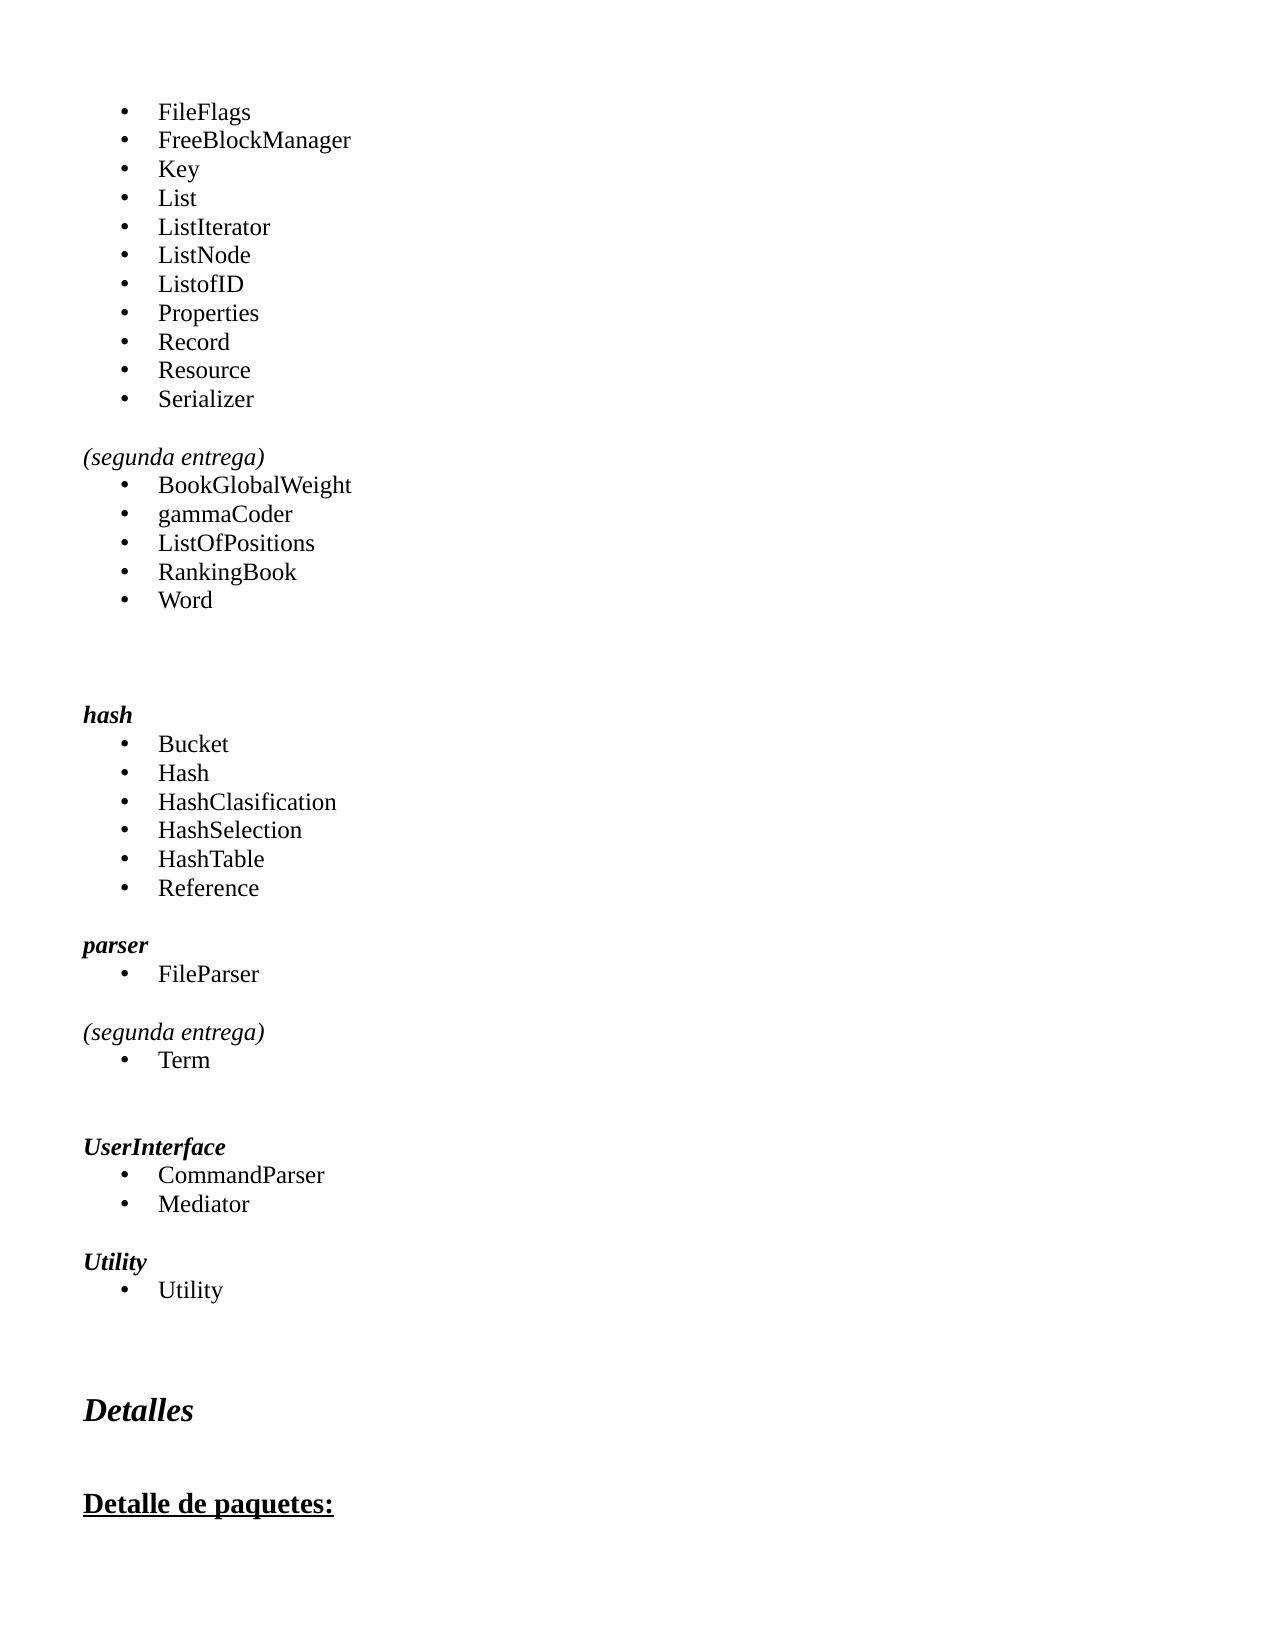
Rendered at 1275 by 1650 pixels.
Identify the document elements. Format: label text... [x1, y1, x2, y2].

list Utility [120, 1276, 1206, 1304]
text Detalles [83, 1391, 1206, 1429]
text (segunda entrega) [83, 442, 1206, 471]
list Resource [120, 356, 1206, 384]
list ListNode [120, 241, 1206, 269]
text UserInterface [83, 1132, 1206, 1161]
list RankingBook [120, 557, 1206, 586]
text Utility [83, 1247, 1206, 1276]
list ListofID [120, 269, 1206, 298]
list Word [120, 586, 1206, 614]
list BookGlobalWeight [120, 471, 1206, 499]
list HashSelection [120, 816, 1206, 844]
list Key [120, 154, 1206, 183]
text Detalle de paquetes: [83, 1486, 1206, 1520]
list FileParser [120, 959, 1206, 988]
list HashClasification [120, 787, 1206, 816]
list HashTable [120, 844, 1206, 873]
list Term [120, 1046, 1206, 1074]
list Hash [120, 758, 1206, 787]
list ListIterator [120, 212, 1206, 241]
list List [120, 183, 1206, 212]
list FileFlags [120, 97, 1206, 126]
list Mediator [120, 1189, 1206, 1218]
text hash [83, 701, 1206, 729]
list Properties [120, 298, 1206, 327]
text (segunda entrega) [83, 1017, 1206, 1046]
list FreeBlockManager [120, 126, 1206, 154]
list gammaCoder [120, 499, 1206, 528]
list Record [120, 327, 1206, 356]
list Bucket [120, 729, 1206, 758]
list CommandParser [120, 1161, 1206, 1189]
list Reference [120, 873, 1206, 902]
list Serializer [120, 384, 1206, 413]
text parser [83, 931, 1206, 959]
list ListOfPositions [120, 528, 1206, 557]
